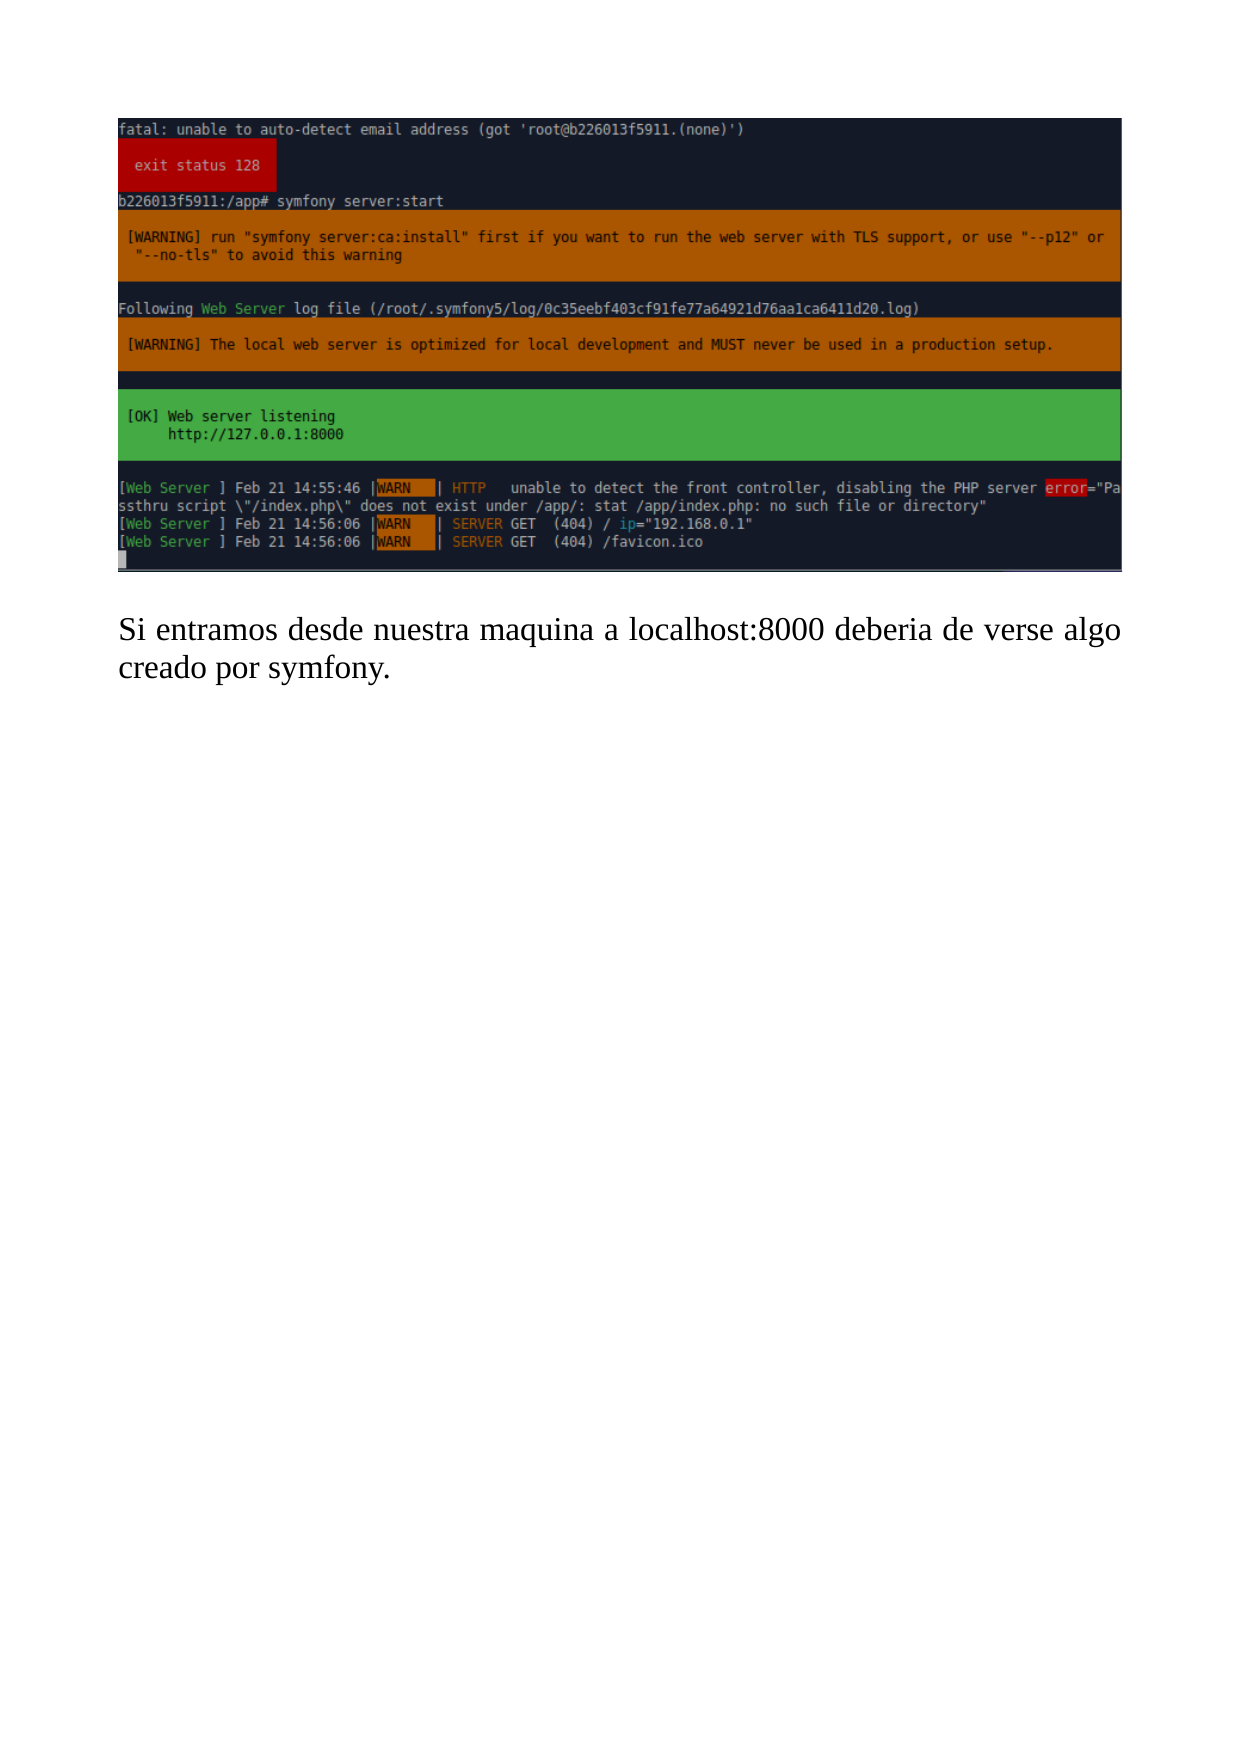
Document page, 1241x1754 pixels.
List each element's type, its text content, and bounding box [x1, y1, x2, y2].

picture [118, 118, 1123, 572]
text Si entramos desde nuestra maquina a localhost:8000 deberia de verse algo creado por symfony. [118, 609, 1122, 686]
